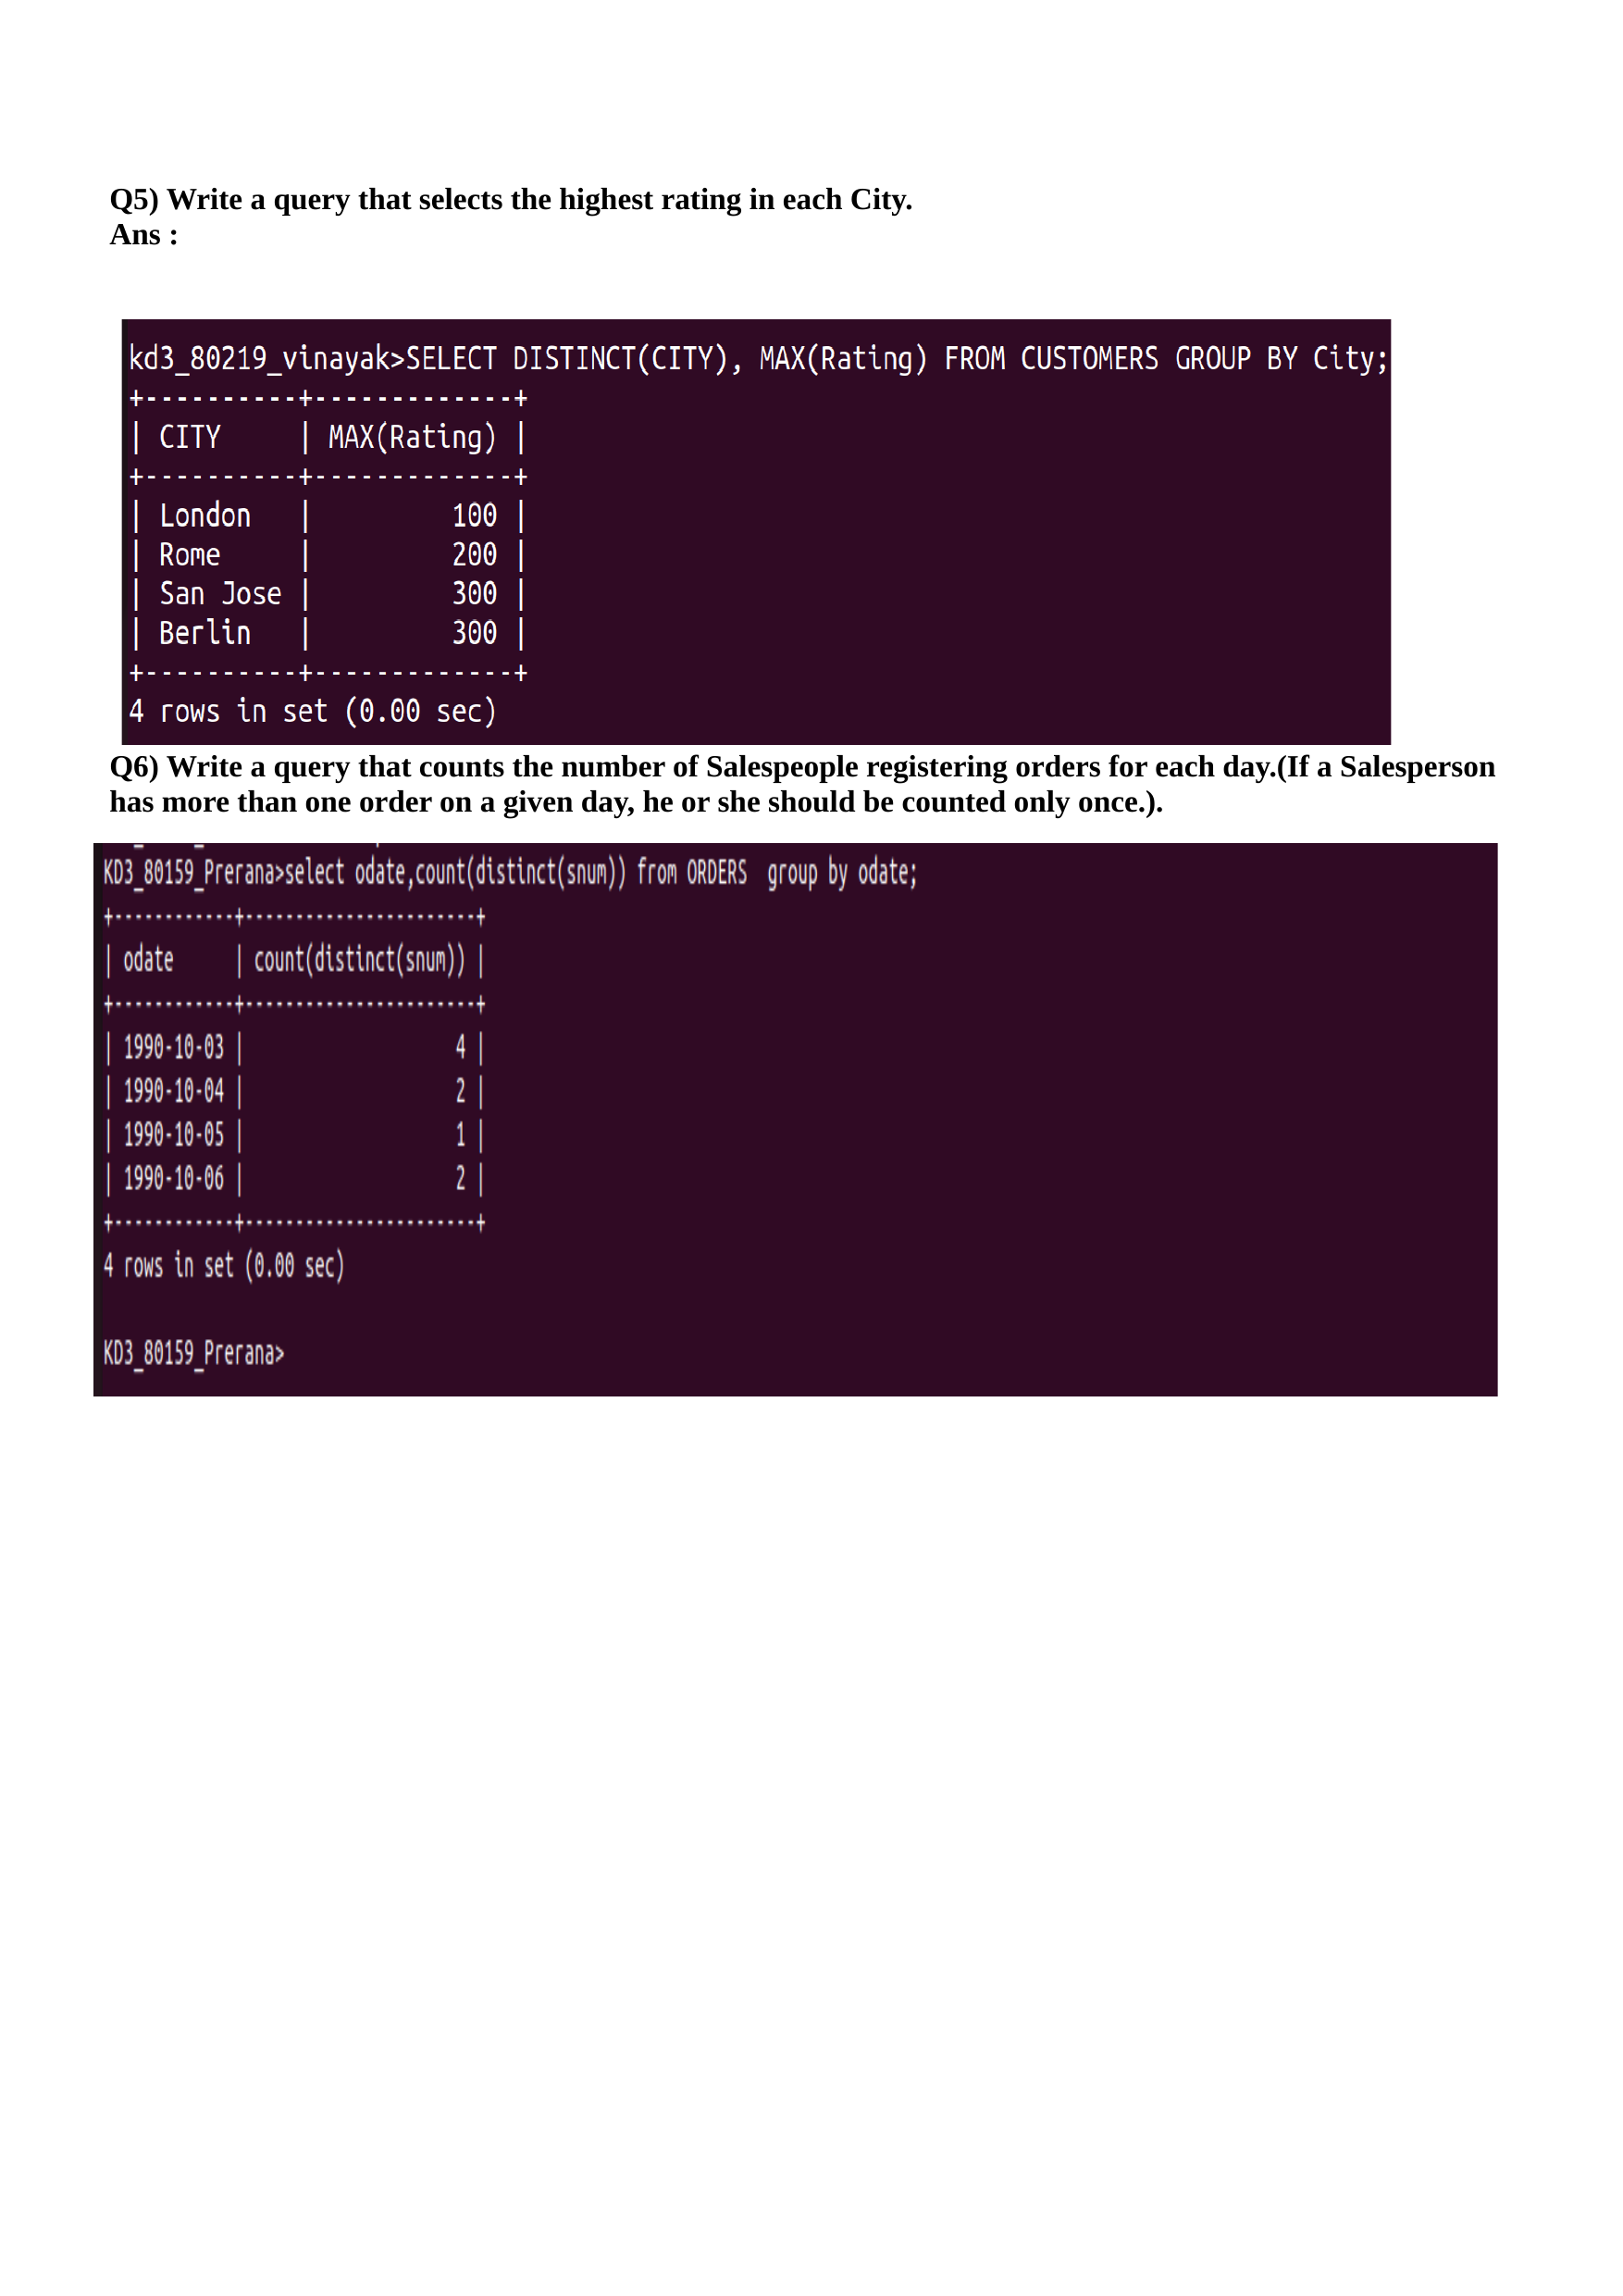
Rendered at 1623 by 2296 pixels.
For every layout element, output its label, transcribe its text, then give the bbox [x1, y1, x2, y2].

picture [93, 843, 1498, 1396]
text Ans : [109, 216, 1514, 251]
picture [121, 319, 1392, 745]
text Q5) Write a query that selects the highest rating in each City. [109, 180, 1514, 216]
text Q6) Write a query that counts the number of Salespeople registering orders for each day.(If a Salesperson has more than one order on a given day, he or she should be counted only once.). [109, 748, 1514, 819]
